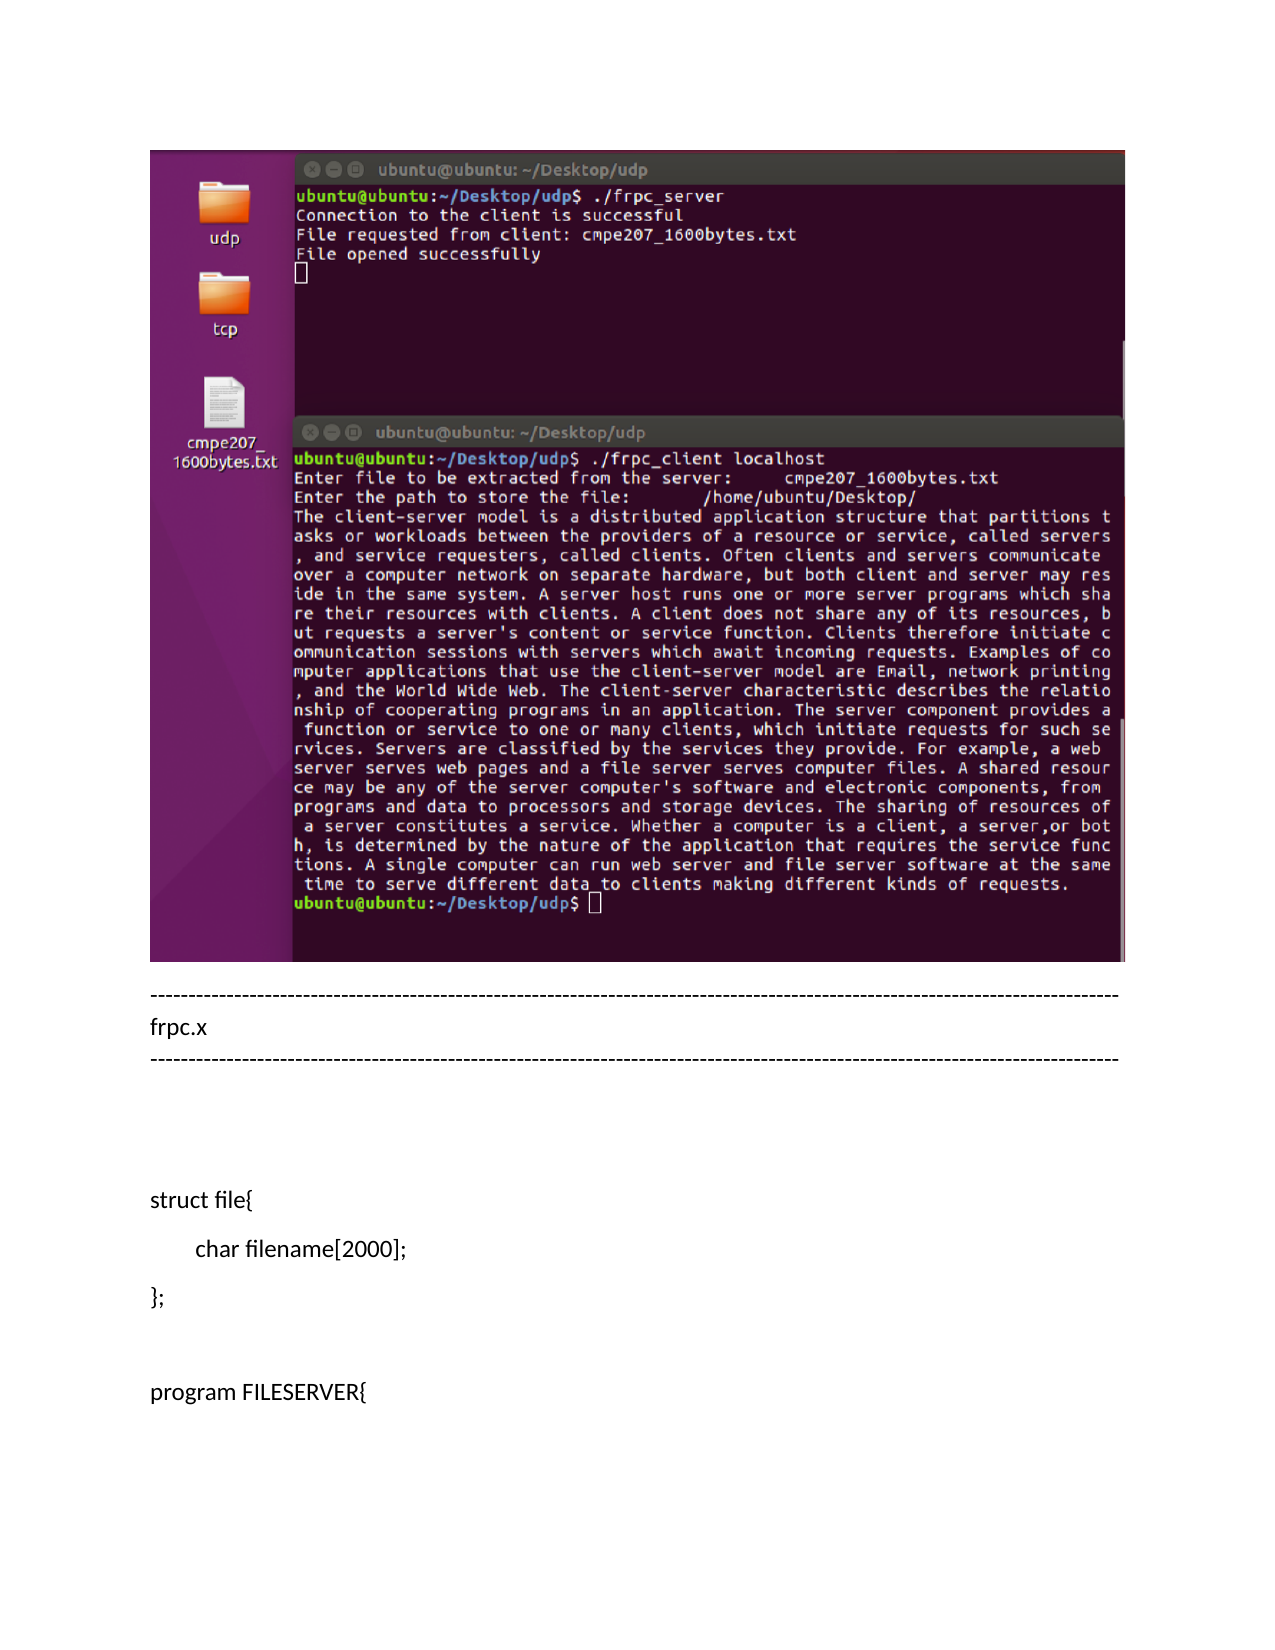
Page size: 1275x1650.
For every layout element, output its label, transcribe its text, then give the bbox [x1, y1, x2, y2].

text frpc.x [150, 1011, 1125, 1042]
text ------------------------------------------------------------------------------------------------------------------------------- [150, 979, 1125, 1010]
text }; [150, 1281, 1125, 1312]
text char filename[2000]; [150, 1233, 1125, 1263]
text struct file{ [150, 1184, 1125, 1214]
text program FILESERVER{ [150, 1376, 1125, 1407]
text ------------------------------------------------------------------------------------------------------------------------------- [150, 1043, 1125, 1074]
